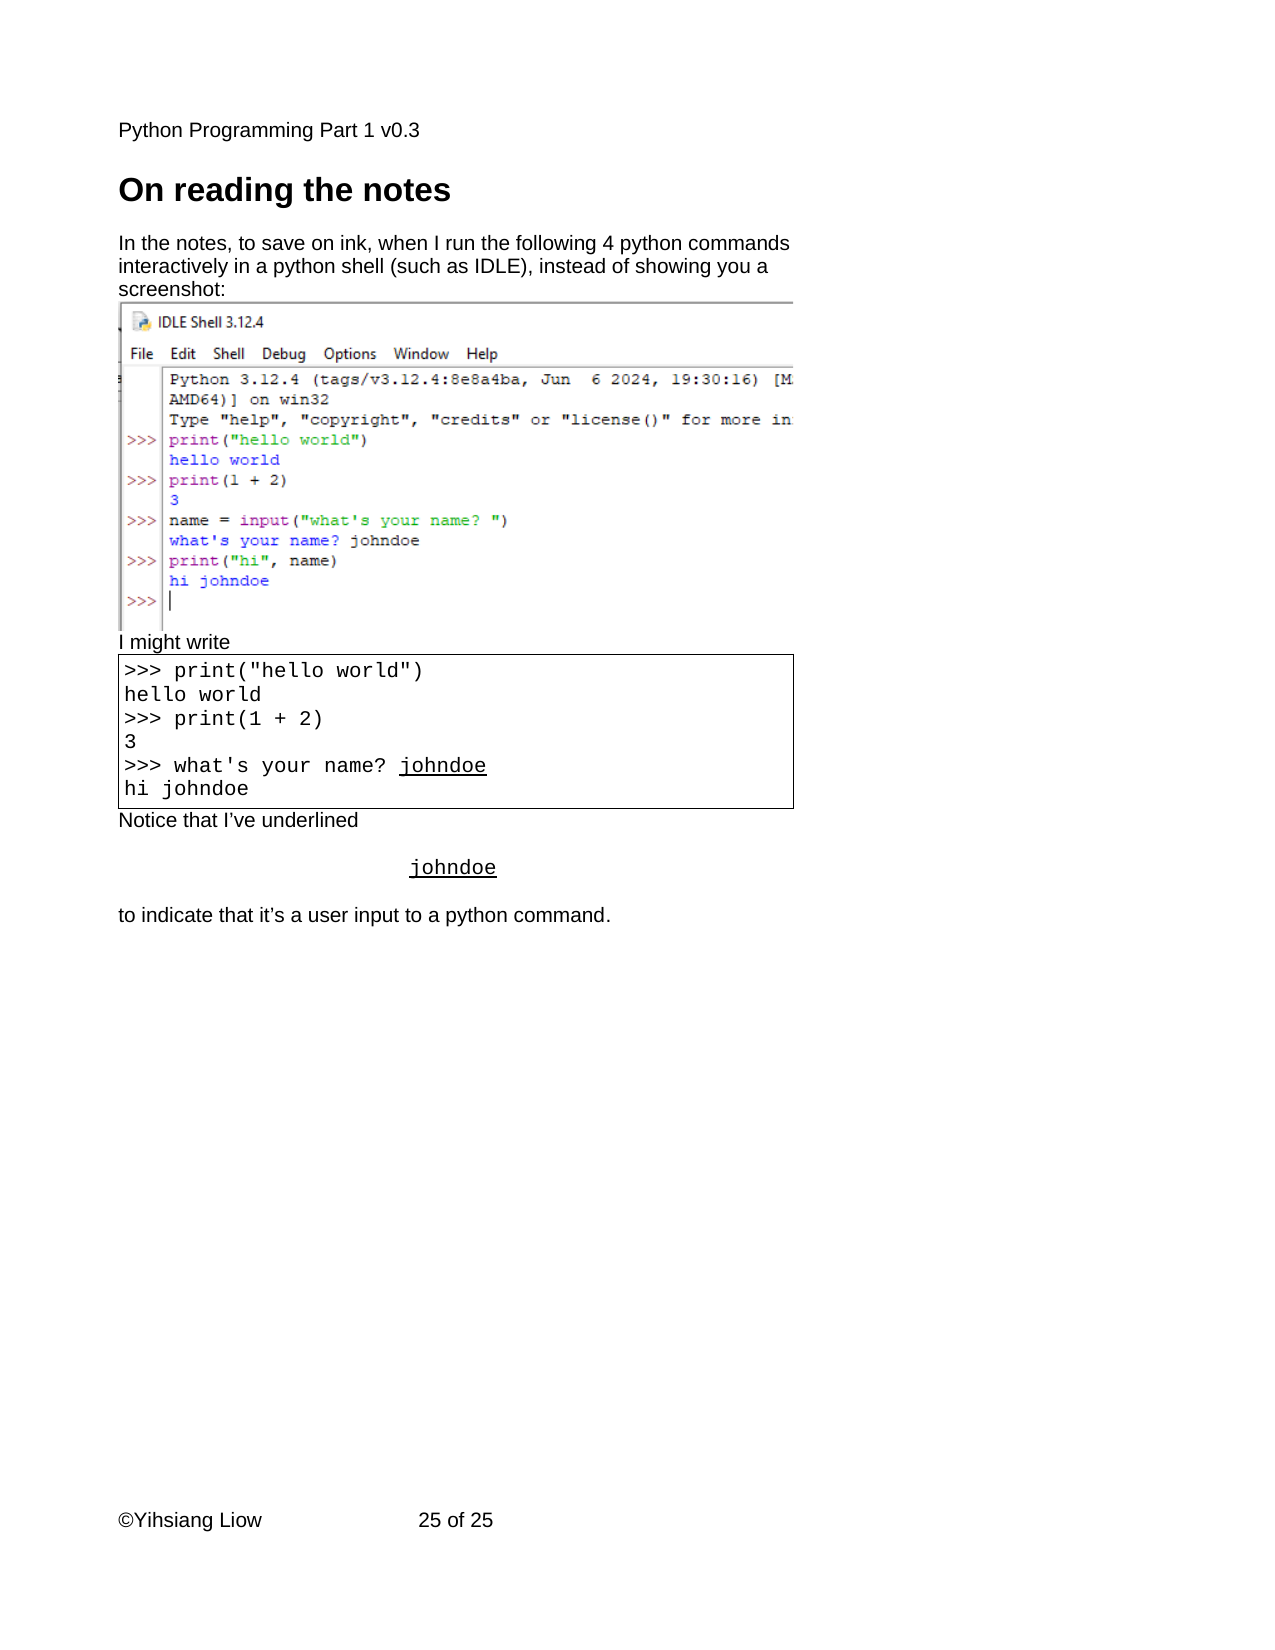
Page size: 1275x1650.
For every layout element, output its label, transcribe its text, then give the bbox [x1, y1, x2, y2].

text johndoe [118, 855, 793, 880]
table_header >>> print("hello world") hello world >>> print(1 + 2) 3 >>> what's your name? johndoe hi johndoe [119, 655, 793, 808]
text Notice that I’ve underlined [118, 809, 793, 832]
text On reading the notes [118, 171, 793, 208]
text to indicate that it’s a user input to a python command­. [118, 903, 793, 927]
text I might write [118, 631, 793, 653]
picture [118, 301, 794, 631]
text In the notes, to save on ink, when I run the following 4 python commands interactively in a python shell (such as IDLE), instead of showing you a screenshot: [118, 231, 793, 301]
